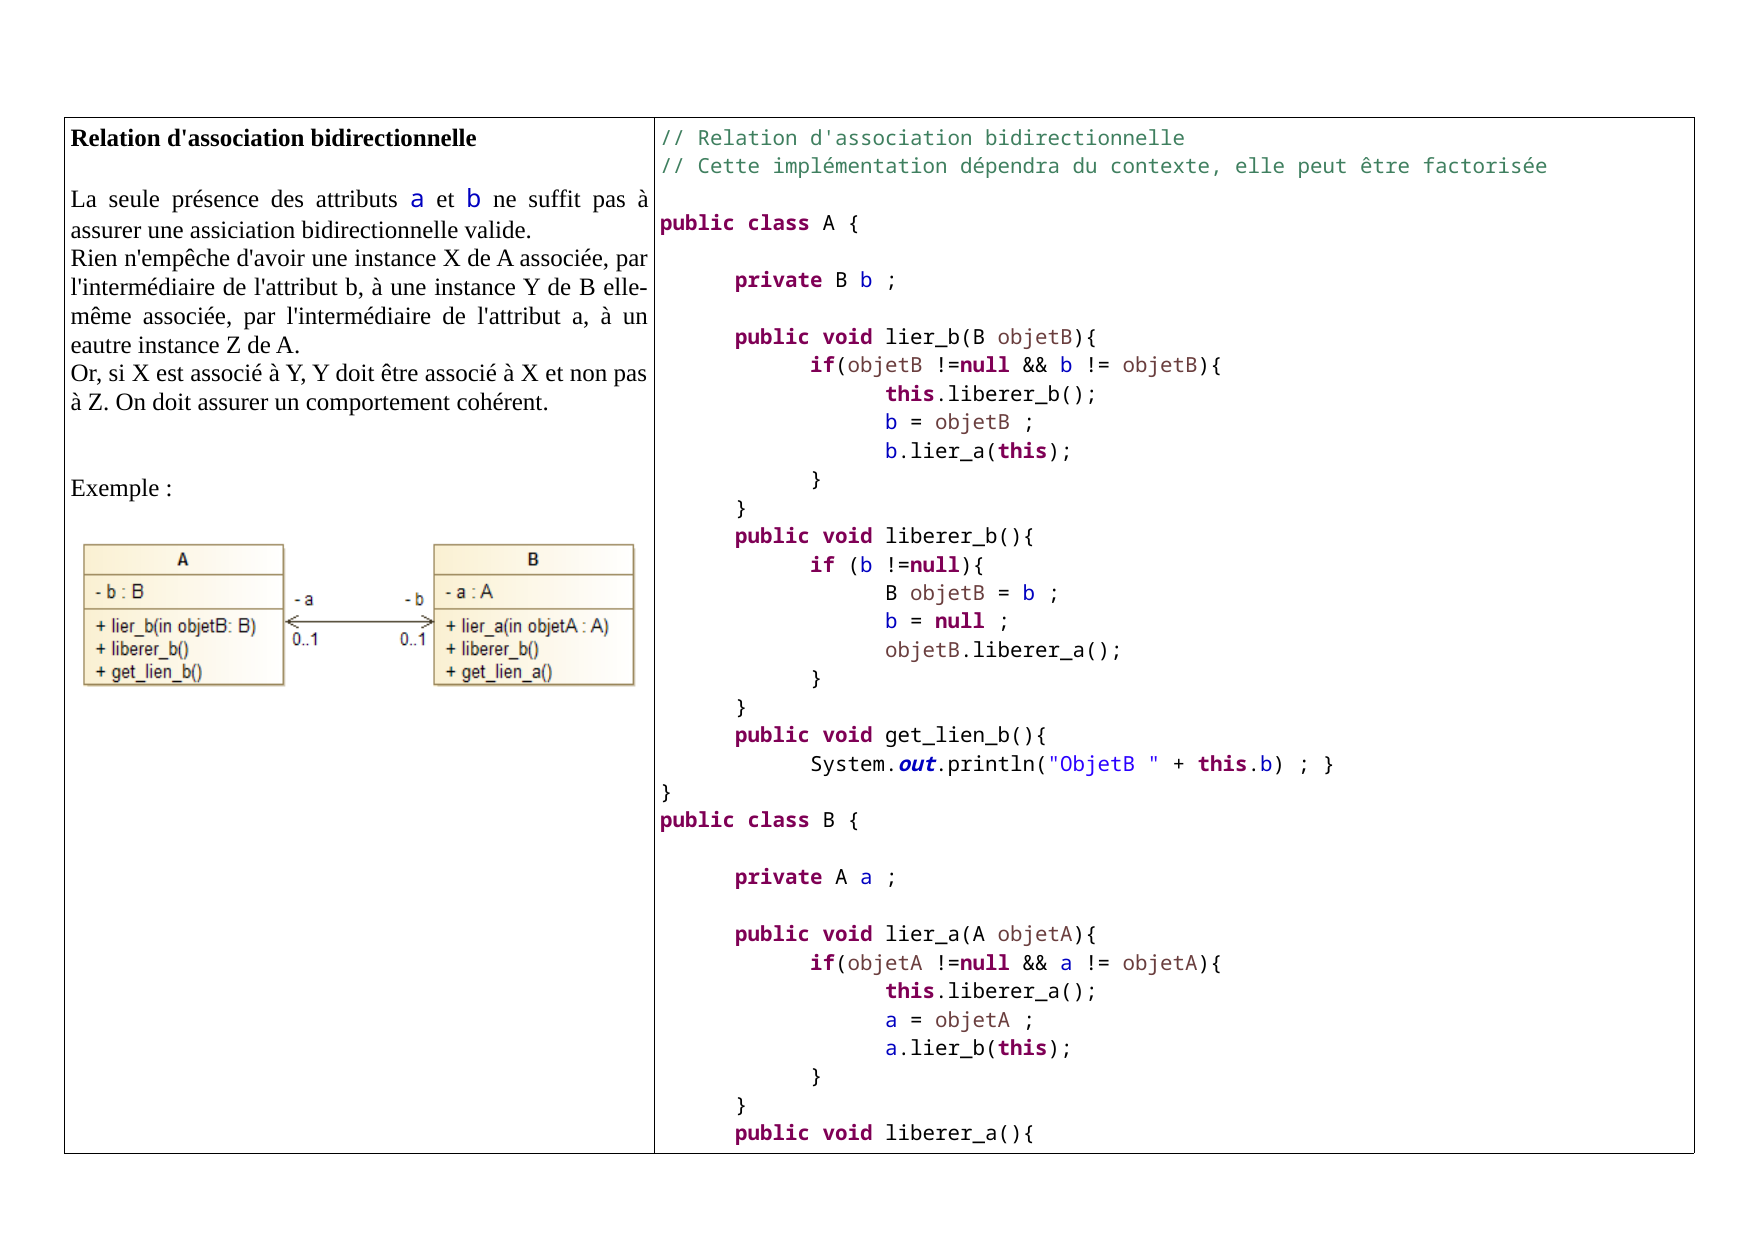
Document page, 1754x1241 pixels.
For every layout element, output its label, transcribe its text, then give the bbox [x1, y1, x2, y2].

table_header // Relation d'association bidirectionnelle // Cette implémentation dépendra du contexte, elle peut être factorisée public class A { private B b ; public void lier_b(B objetB){ if(objetB !=null && b != objetB){ this.liberer_b(); b = objetB ; b.lier_a(this); } } public void liberer_b(){ if (b !=null){ B objetB = b ; b = null ; objetB.liberer_a(); } } public void get_lien_b(){ System.out.println("ObjetB " + this.b) ; } } public class B { private A a ; public void lier_a(A objetA){ if(objetA !=null && a != objetA){ this.liberer_a(); a = objetA ; a.lier_b(this); } } public void liberer_a(){ [655, 118, 1694, 1153]
picture [70, 531, 649, 701]
table_header Relation d'association bidirectionnelle La seule présence des attributs a et b ne suffit pas à assurer une assiciation bidirectionnelle valide. Rien n'empêche d'avoir une instance X de A associée, par l'intermédiaire de l'attribut b, à une instance Y de B elle-même associée, par l'intermédiaire de l'attribut a, à un eautre instance Z de A. Or, si X est associé à Y, Y doit être associé à X et non pas à Z. On doit assurer un comportement cohérent. Exemple : [65, 118, 654, 1153]
